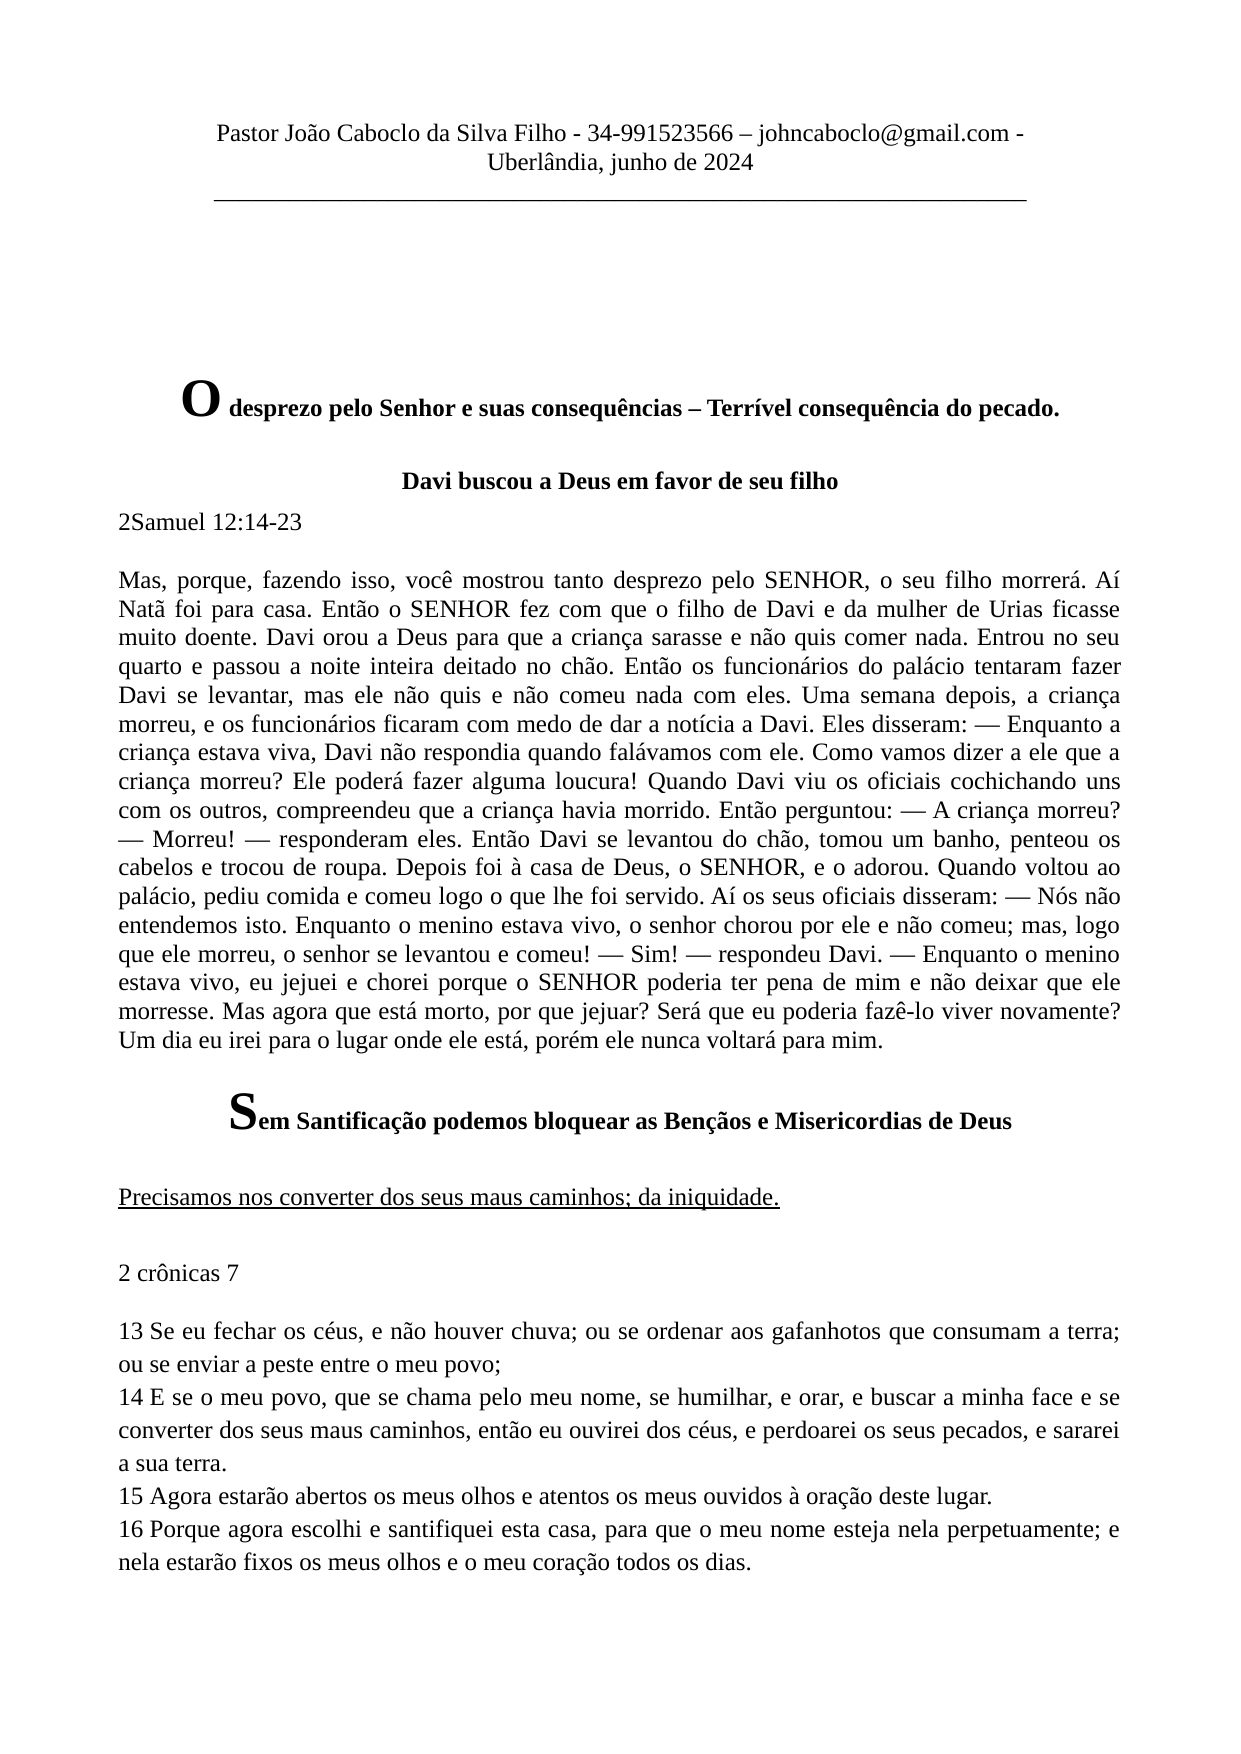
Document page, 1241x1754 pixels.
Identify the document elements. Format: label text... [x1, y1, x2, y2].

subtitle O desprezo pelo Senhor e suas consequências – Terrível consequência do pecado. [118, 366, 1122, 429]
text Mas, porque, fazendo isso, você mostrou tanto desprezo pelo SENHOR, o seu filho morrerá. Aí Natã foi para casa. Então o SENHOR fez com que o filho de Davi e da mulher de Urias ficasse muito doente. Davi orou a Deus para que a criança sarasse e não quis comer nada. Entrou no seu quarto e passou a noite inteira deitado no chão. Então os funcionários do palácio tentaram fazer Davi se levantar, mas ele não quis e não comeu nada com eles. Uma semana depois, a criança morreu, e os funcionários ficaram com medo de dar a notícia a Davi. Eles disseram: — Enquanto a criança estava viva, Davi não respondia quando falávamos com ele. Como vamos dizer a ele que a criança morreu? Ele poderá fazer alguma loucura! Quando Davi viu os oficiais cochichando uns com os outros, compreendeu que a criança havia morrido. Então perguntou: — A criança morreu? — Morreu! — responderam eles. Então Davi se levantou do chão, tomou um banho, penteou os cabelos e trocou de roupa. Depois foi à casa de Deus, o SENHOR, e o adorou. Quando voltou ao palácio, pediu comida e comeu logo o que lhe foi servido. Aí os seus oficiais disseram: — Nós não entendemos isto. Enquanto o menino estava vivo, o senhor chorou por ele e não comeu; mas, logo que ele morreu, o senhor se levantou e comeu! — Sim! — respondeu Davi. — Enquanto o menino estava vivo, eu jejuei e chorei porque o SENHOR poderia ter pena de mim e não deixar que ele morresse. Mas agora que está morto, por que jejuar? Será que eu poderia fazê-lo viver novamente? Um dia eu irei para o lugar onde ele está, porém ele nunca voltará para mim. [118, 565, 1122, 1054]
text Precisamos nos converter dos seus maus caminhos; da iniquidade. [118, 1182, 1122, 1211]
text 16 Porque agora escolhi e santifiquei esta casa, para que o meu nome esteja nela perpetuamente; e nela estarão fixos os meus olhos e o meu coração todos os dias. [118, 1514, 1122, 1576]
text 13 Se eu fechar os céus, e não houver chuva; ou se ordenar aos gafanhotos que consumam a terra; ou se enviar a peste entre o meu povo; [118, 1316, 1122, 1378]
text 15 Agora estarão abertos os meus olhos e atentos os meus ouvidos à oração deste lugar. [118, 1481, 1122, 1510]
text 14 E se o meu povo, que se chama pelo meu nome, se humilhar, e orar, e buscar a minha face e se converter dos seus maus caminhos, então eu ouvirei dos céus, e perdoarei os seus pecados, e sararei a sua terra. [118, 1382, 1122, 1477]
subtitle Davi buscou a Deus em favor de seu filho [118, 466, 1122, 495]
text 2 crônicas 7 [118, 1258, 1122, 1287]
text 2Samuel 12:14-23 [118, 507, 1122, 536]
subtitle Sem Santificação podemos bloquear as Bençãos e Misericordias de Deus [118, 1079, 1122, 1141]
